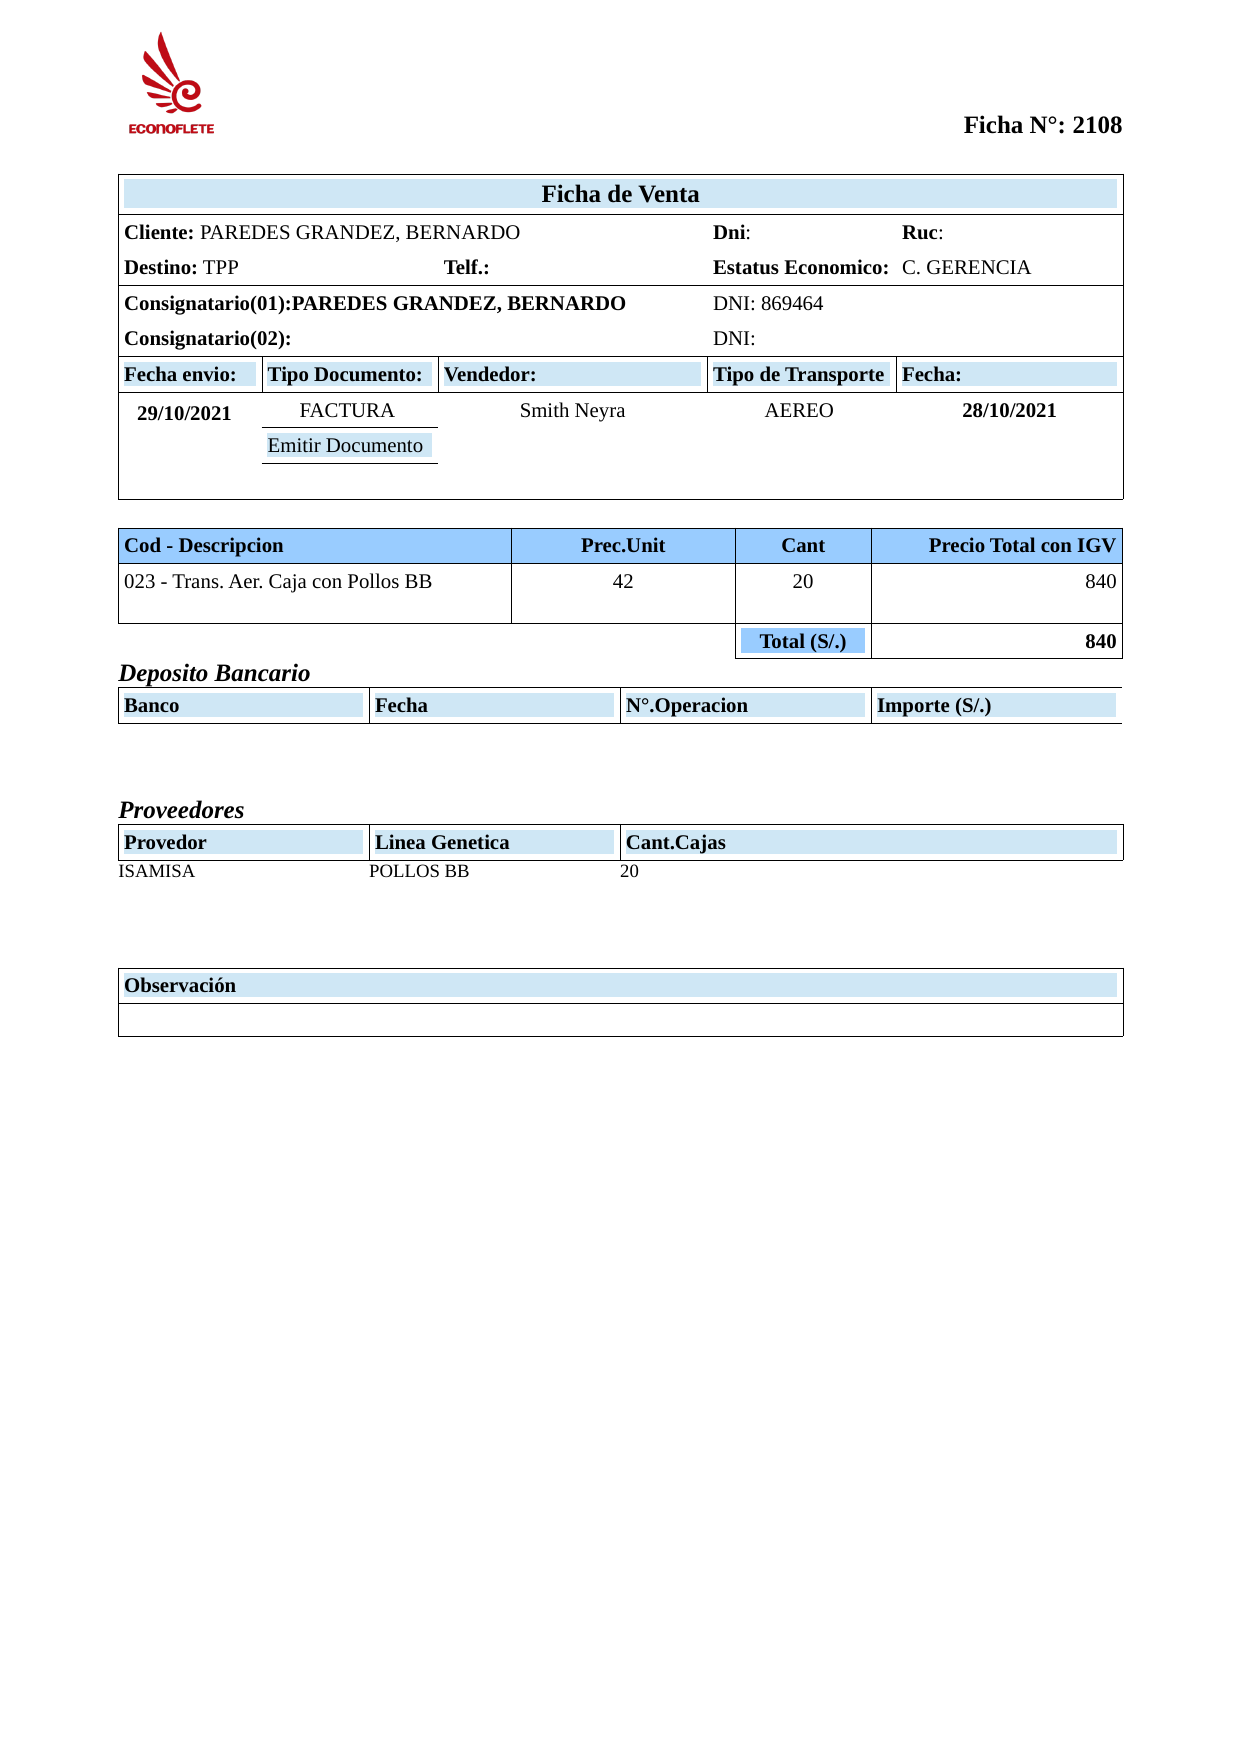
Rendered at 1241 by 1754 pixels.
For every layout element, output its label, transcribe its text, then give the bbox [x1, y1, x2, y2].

table_header Prec.Unit [512, 529, 735, 563]
table_header Cod - Descripcion [119, 529, 511, 563]
table_cell [620, 747, 871, 771]
table_cell [871, 747, 1122, 771]
table_cell 42 [512, 564, 735, 623]
table_cell [262, 464, 438, 498]
table_cell [369, 946, 620, 967]
table_cell DNI: [707, 321, 1123, 356]
table_cell [118, 724, 369, 747]
table_cell Tipo Documento: [263, 357, 438, 392]
table_cell Total (S/.) [736, 624, 871, 658]
table_cell 840 [872, 564, 1122, 623]
table_header Precio Total con IGV [872, 529, 1122, 563]
table_cell [369, 881, 620, 903]
table_cell Fecha: [897, 357, 1123, 392]
table_cell [871, 771, 1122, 795]
table_cell [369, 747, 620, 771]
table_cell Telf.: [438, 249, 707, 285]
table_cell Consignatario(02): [119, 321, 707, 356]
table_cell 20 [620, 861, 1123, 881]
picture [118, 31, 225, 134]
table_cell FACTURA [262, 393, 438, 427]
table_cell [118, 924, 369, 946]
table_cell Fecha envio: [119, 357, 262, 392]
table_cell Ruc: [896, 215, 1123, 249]
table_cell Estatus Economico: [707, 249, 896, 285]
table_cell [118, 881, 369, 903]
table_cell [119, 1004, 1123, 1036]
table_cell [118, 771, 369, 795]
table_cell [118, 946, 369, 967]
table_cell Destino: TPP [119, 249, 438, 285]
table_header Ficha de Venta [119, 175, 1123, 214]
table_cell [369, 903, 620, 924]
table_cell ISAMISA [118, 861, 369, 881]
table_cell [620, 903, 1123, 924]
table_cell C. GERENCIA [896, 249, 1123, 285]
table_header Fecha [370, 688, 620, 723]
table_header Importe (S/.) [872, 688, 1122, 723]
table_header Linea Genetica [370, 825, 620, 859]
table_cell Smith Neyra [438, 393, 707, 498]
table_header Observación [119, 969, 1123, 1003]
table_cell [871, 724, 1122, 747]
table_cell [118, 903, 369, 924]
table_header Cant [736, 529, 871, 563]
table_cell [620, 771, 871, 795]
table_cell [620, 924, 1123, 946]
table_header N°.Operacion [621, 688, 871, 723]
table_cell Dni: [707, 215, 896, 249]
table_cell [118, 624, 511, 658]
table_cell Cliente: PAREDES GRANDEZ, BERNARDO [119, 215, 707, 249]
table_cell [620, 946, 1123, 967]
table_cell [369, 724, 620, 747]
table_cell Emitir Documento [262, 428, 438, 463]
table_cell 28/10/2021 [896, 393, 1123, 498]
table_cell [369, 771, 620, 795]
table_cell 023 - Trans. Aer. Caja con Pollos BB [119, 564, 511, 623]
text Deposito Bancario [118, 658, 1122, 687]
table_header Provedor [119, 825, 369, 859]
table_cell 20 [736, 564, 871, 623]
table_cell POLLOS BB [369, 861, 620, 881]
table_cell [511, 624, 735, 658]
table_header Banco [119, 688, 369, 723]
table_cell Vendedor: [439, 357, 707, 392]
table_cell Tipo de Transporte [708, 357, 896, 392]
table_cell [620, 724, 871, 747]
table_cell DNI: 869464 [707, 286, 1123, 321]
table_cell Consignatario(01):PAREDES GRANDEZ, BERNARDO [119, 286, 707, 321]
table_cell 29/10/2021 [119, 393, 262, 498]
table_cell [369, 924, 620, 946]
table_cell [118, 747, 369, 771]
table_cell [620, 881, 1123, 903]
table_header Cant.Cajas [621, 825, 1123, 859]
text Proveedores [118, 795, 1122, 824]
table_cell AEREO [707, 393, 896, 498]
table_cell 840 [872, 624, 1122, 658]
